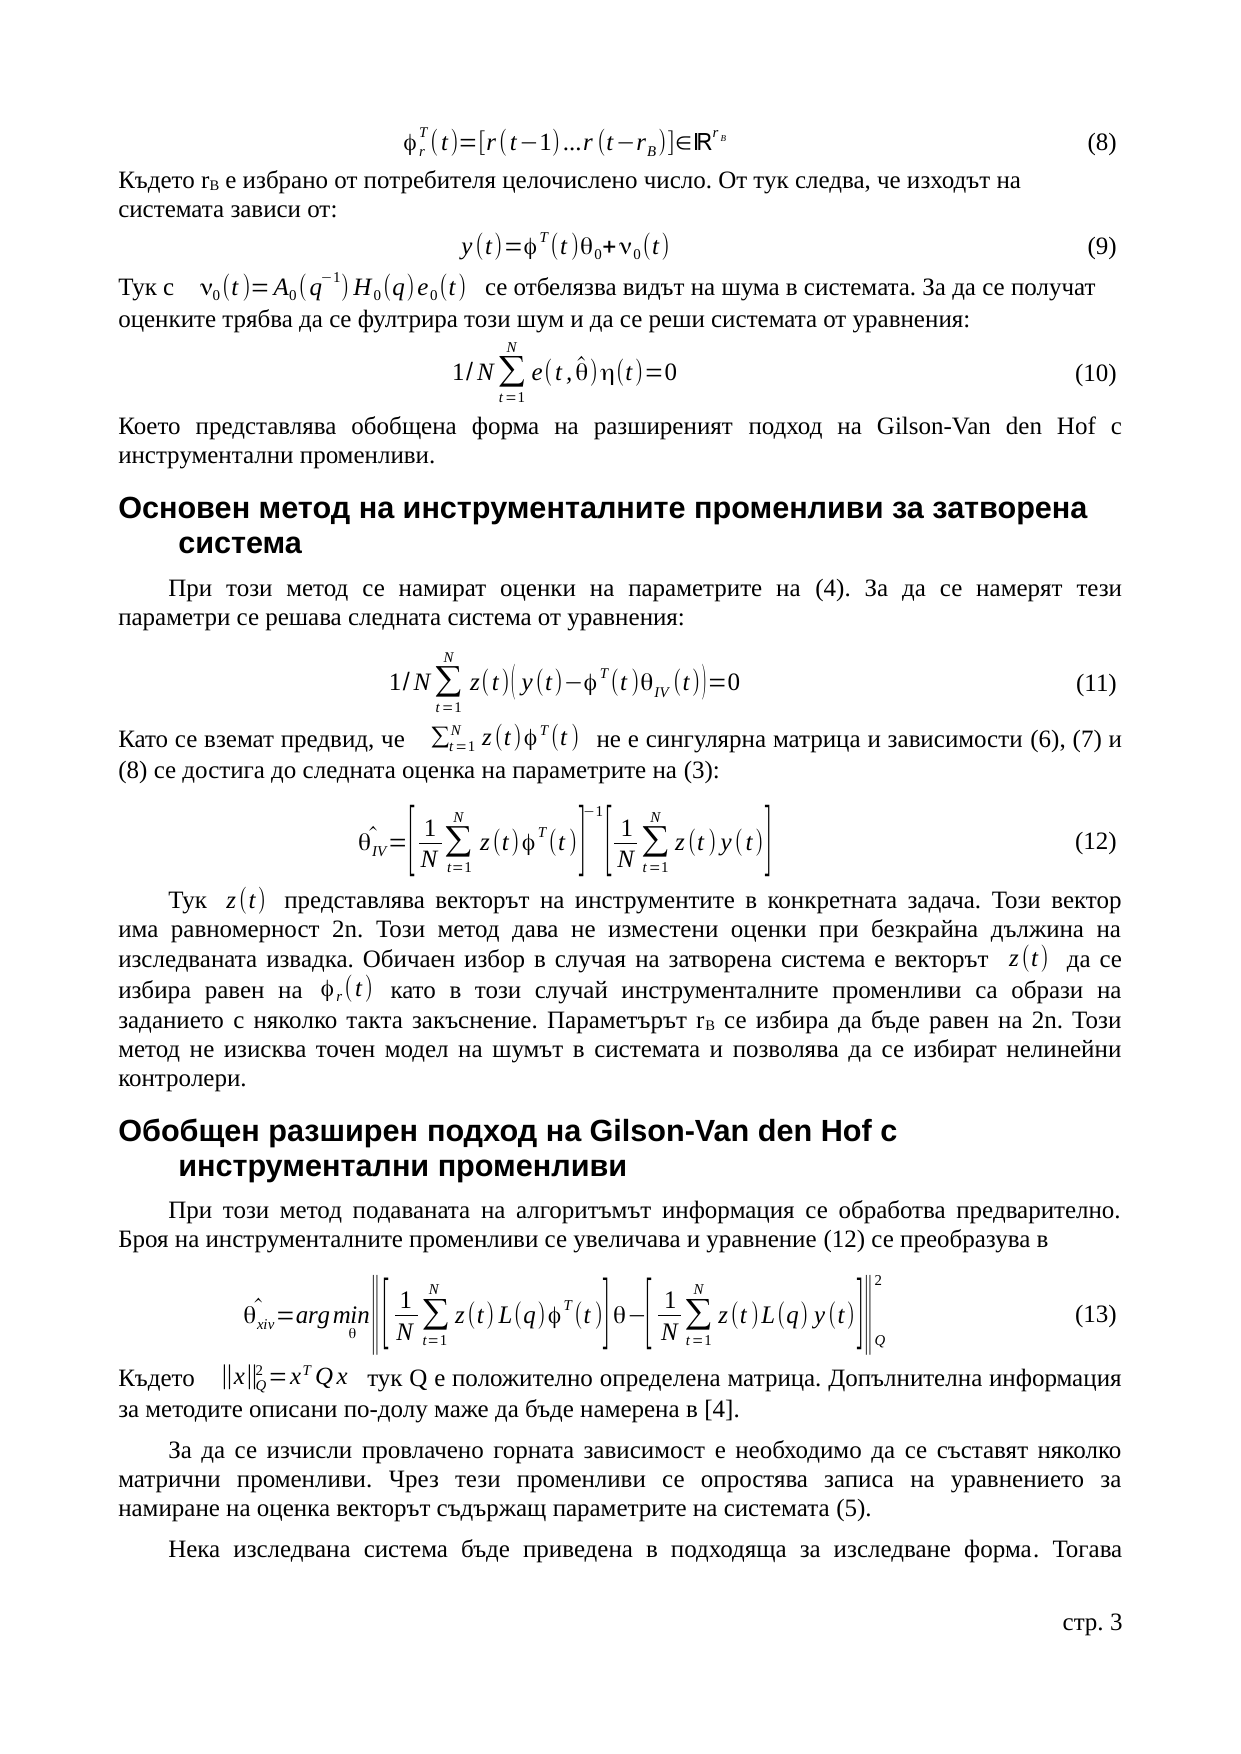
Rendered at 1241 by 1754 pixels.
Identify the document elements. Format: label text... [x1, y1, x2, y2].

text Което представлява обобщена форма на разширеният подход на Gilson-Van den Hof с инструментални променливи. [118, 411, 1122, 469]
table_header [118, 118, 1010, 165]
table_header [118, 643, 1010, 722]
table_header (13) [1010, 1265, 1122, 1361]
subtitle Обобщен разширен подход на Gilson-Van den Hof с инструментални променливи [118, 1112, 1122, 1183]
table_header (9) [1010, 223, 1122, 269]
text При този метод се намират оценки на параметрите на (4). За да се намерят тези параметри се решава следната система от уравнения: [118, 573, 1122, 630]
table_header [118, 796, 1010, 885]
table_header (11) [1010, 643, 1122, 722]
text Нека изследвана система бъде приведена в подходяща за изследване форма. Тогава [118, 1534, 1122, 1563]
text Тукпредставлява векторът на инструментите в конкретната задача. Този вектор има равномерност 2n. Този метод дава не изместени оценки при безкрайна дължина на изследваната извадка. Обичаен избор в случая на затворена система е векторътда се избира равен накато в този случай инструменталните променливи са образи на заданието с няколко такта закъснение. Параметърът rB се избира да бъде равен на 2n. Този метод не изисква точен модел на шумът в системата и позволява да се избират нелинейни контролери. [118, 885, 1122, 1091]
table_header (12) [1010, 796, 1122, 885]
text Като се вземат предвид, че не е сингулярна матрица и зависимости (6), (7) и (8) се достига до следната оценка на параметрите на (3): [118, 722, 1122, 784]
table_header (10) [1010, 333, 1122, 411]
text Където rB e избрано от потребителя целочислено число. От тук следва, че изходът на системата зависи от: [118, 165, 1122, 222]
text Тук с се отбелязва видът на шума в системата. За да се получат оценките трябва да се фултрира този шум и да се реши системата от уравнения: [118, 269, 1122, 333]
text За да се изчисли провлачено горната зависимост е необходимо да се съставят няколко матрични променливи. Чрез тези променливи се опростява записа на уравнението за намиране на оценка векторът съдържащ параметрите на системата (5). [118, 1436, 1122, 1522]
table_header [118, 333, 1010, 411]
table_header (8) [1010, 118, 1122, 165]
table_header [118, 223, 1010, 269]
subtitle Основен метод на инструменталните променливи за затворена система [118, 490, 1122, 560]
text При този метод подаваната на алгоритъмът информация се обработва предварително. Броя на инструменталните променливи се увеличава и уравнение (12) се преобразува в [118, 1195, 1122, 1253]
table_header [118, 1265, 1010, 1361]
text Където тук Q e положително определена матрица. Допълнителна информация за методите описани по-долу маже да бъде намерена в [4]. [118, 1361, 1122, 1423]
